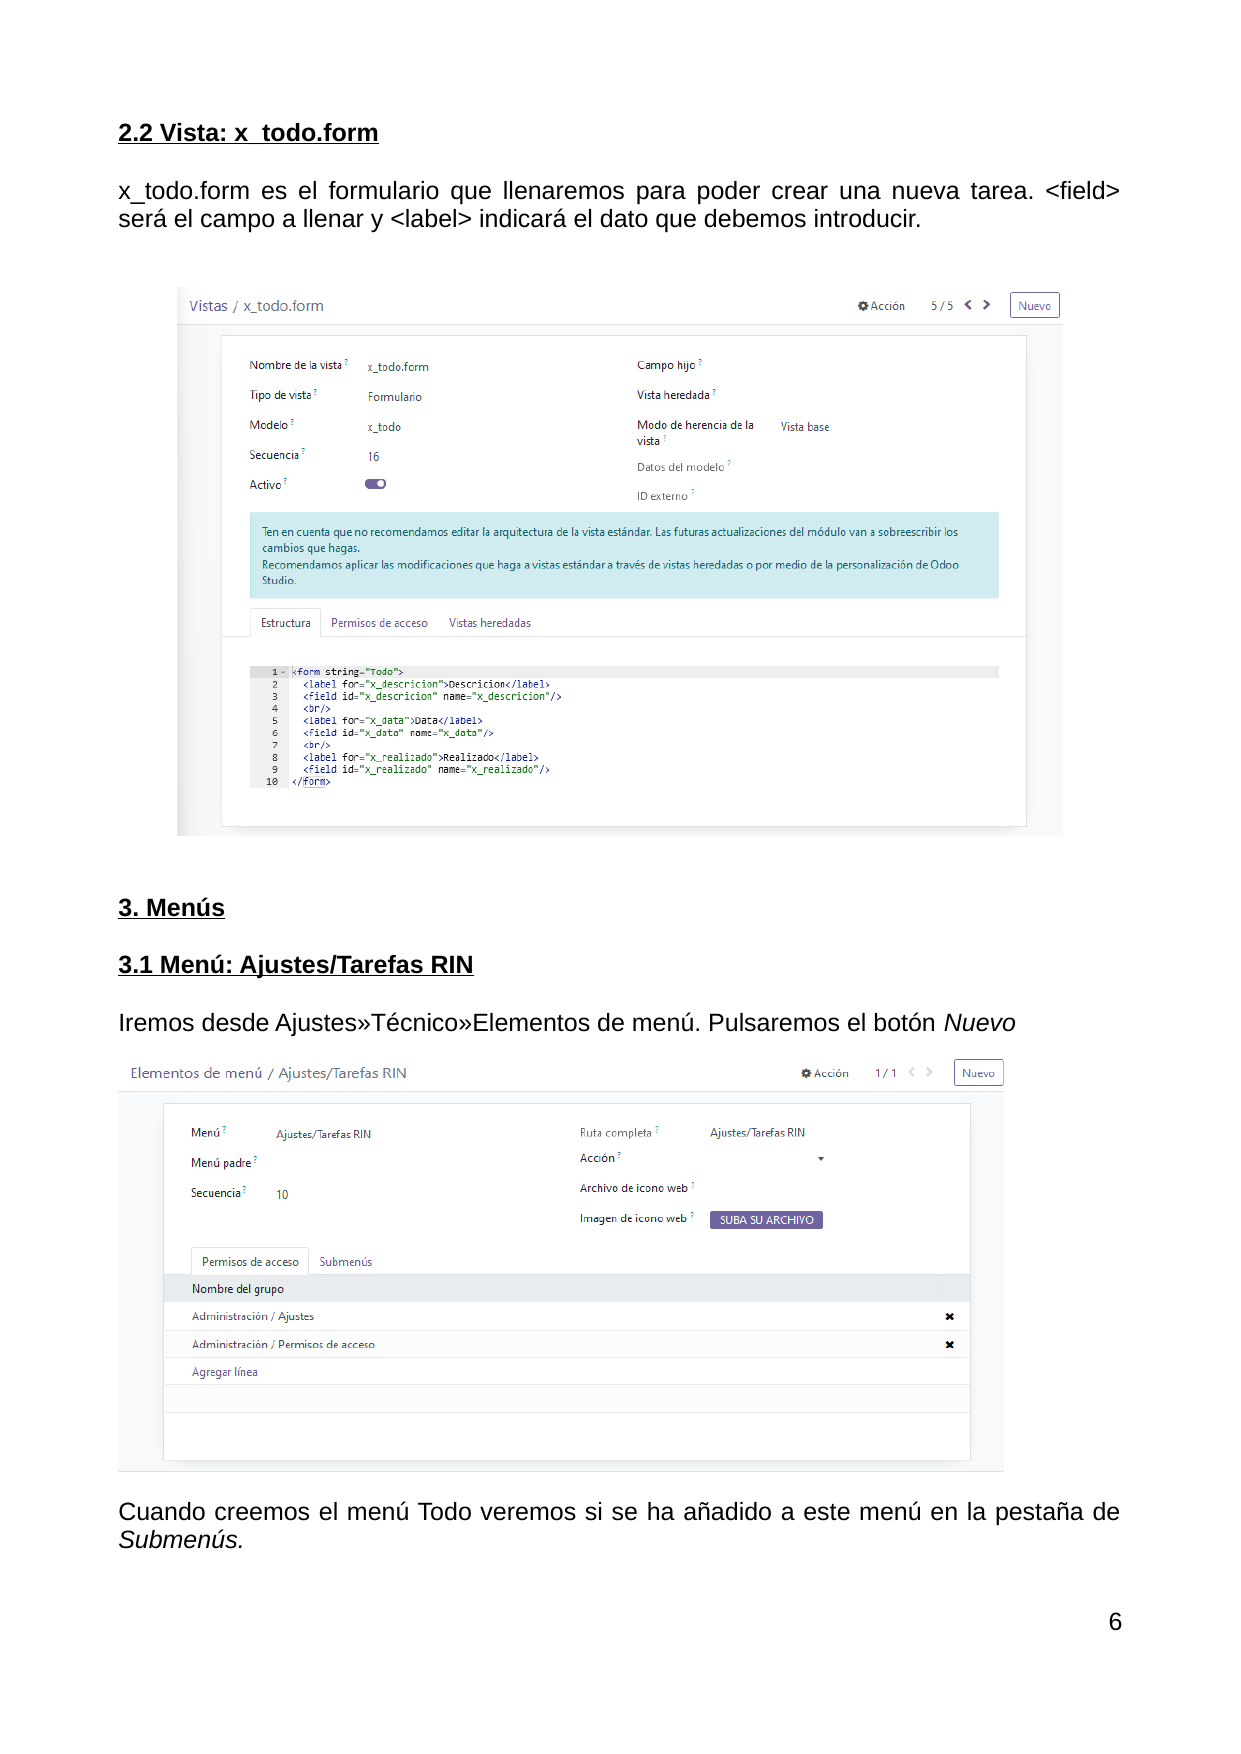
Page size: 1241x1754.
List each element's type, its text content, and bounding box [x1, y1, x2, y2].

text x_todo.form es el formulario que llenaremos para poder crear una nueva tarea. <field> será el campo a llenar y <label> indicará el dato que debemos introducir. [118, 176, 1122, 233]
text 2.2 Vista: x_todo.form [118, 118, 1122, 147]
text 3. Menús [118, 893, 1122, 921]
picture [177, 287, 1063, 836]
text Iremos desde Ajustes»Técnico»Elementos de menú. Pulsaremos el botón Nuevo [118, 1008, 1122, 1036]
picture [118, 1056, 1004, 1477]
text 3.1 Menú: Ajustes/Tarefas RIN [118, 950, 1122, 979]
text Cuando creemos el menú Todo veremos si se ha añadido a este menú en la pestaña de Submenús. [118, 1496, 1122, 1554]
